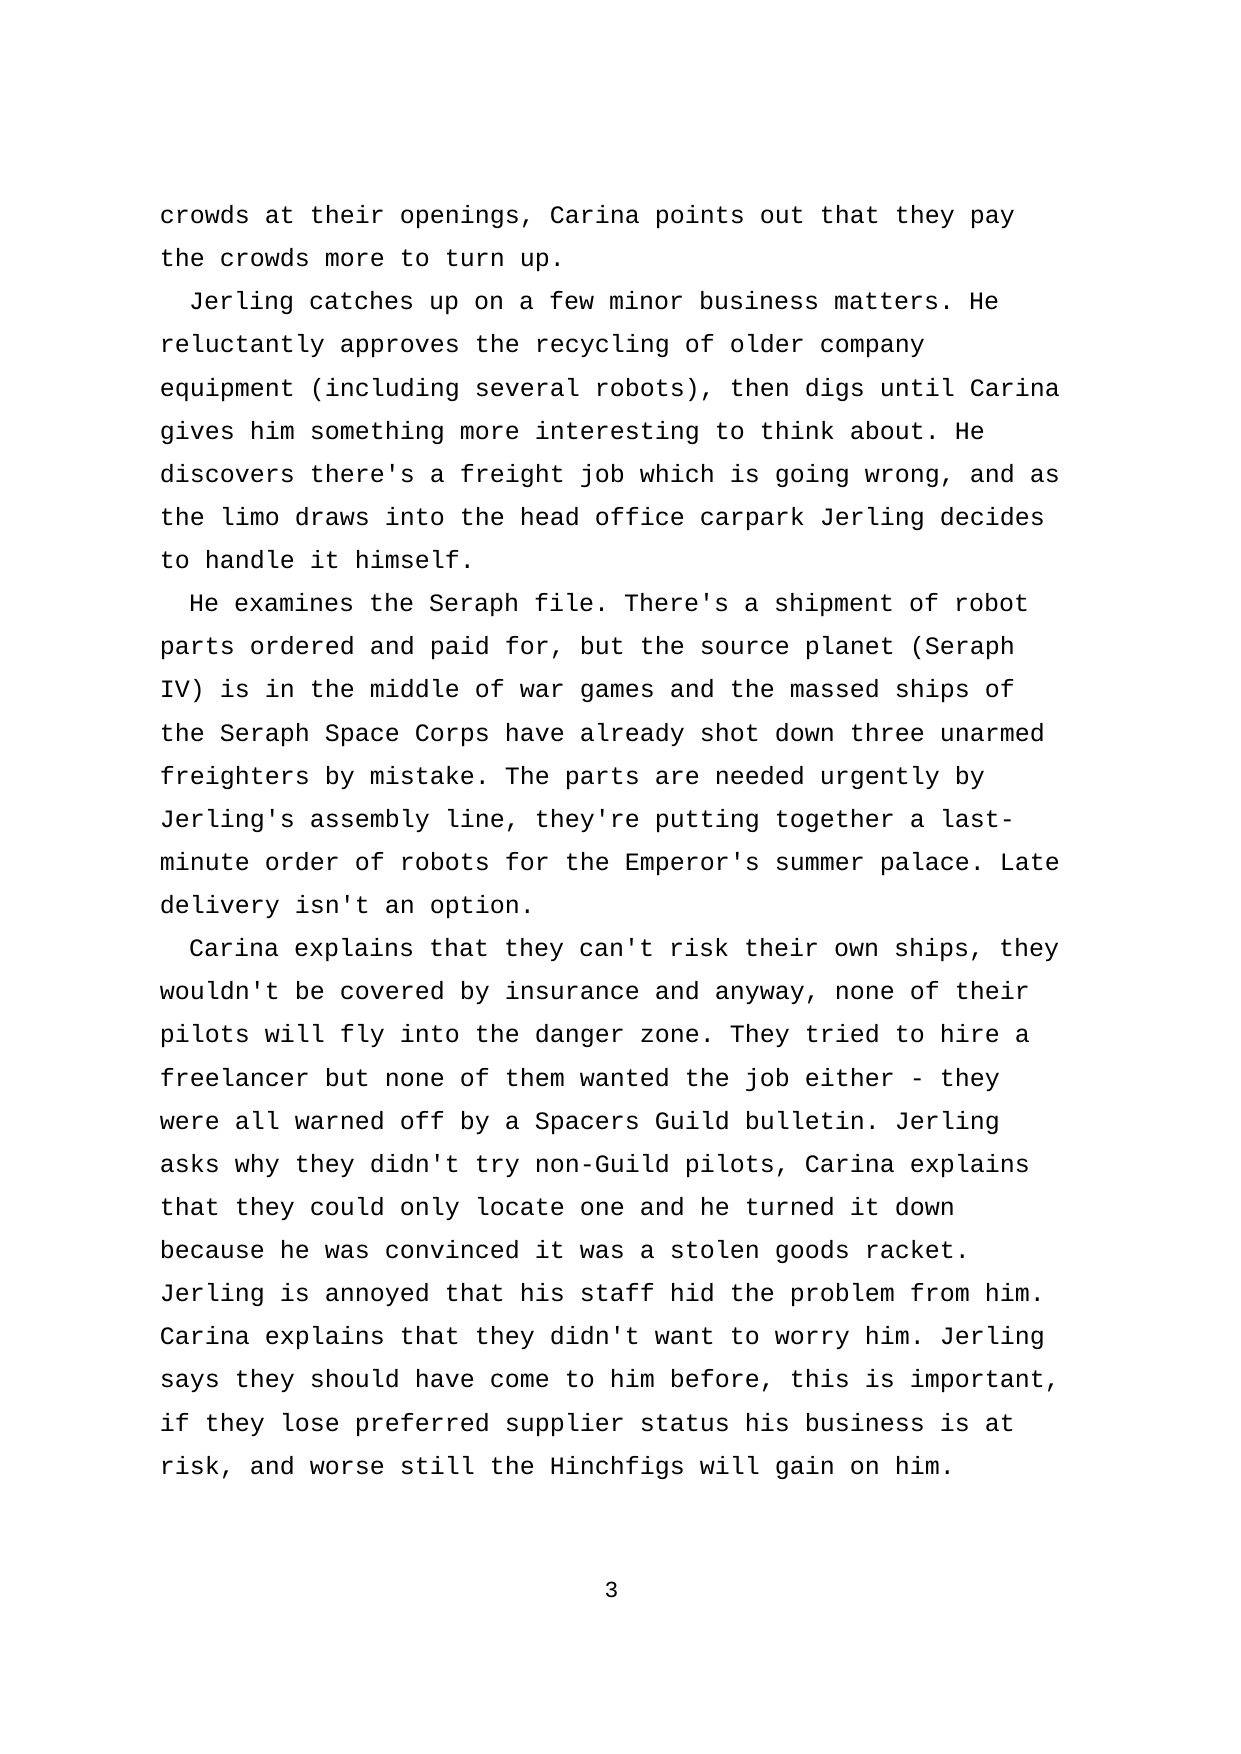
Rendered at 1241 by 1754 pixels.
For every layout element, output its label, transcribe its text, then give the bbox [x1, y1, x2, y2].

text He examines the Seraph file. There's a shipment of robot parts ordered and paid for, but the source planet (Seraph IV) is in the middle of war games and the massed ships of the Seraph Space Corps have already shot down three unarmed freighters by mistake. The parts are needed urgently by Jerling's assembly line, they're putting together a last-minute order of robots for the Emperor's summer palace. Late delivery isn't an option. [159, 577, 1063, 922]
text Carina explains that they can't risk their own ships, they wouldn't be covered by insurance and anyway, none of their pilots will fly into the danger zone. They tried to hire a freelancer but none of them wanted the job either - they were all warned off by a Spacers Guild bulletin. Jerling asks why they didn't try non-Guild pilots, Carina explains that they could only locate one and he turned it down because he was convinced it was a stolen goods racket. Jerling is annoyed that his staff hid the problem from him. Carina explains that they didn't want to worry him. Jerling says they should have come to him before, this is important, if they lose preferred supplier status his business is at risk, and worse still the Hinchfigs will gain on him. [159, 922, 1063, 1483]
text Jerling catches up on a few minor business matters. He reluctantly approves the recycling of older company equipment (including several robots), then digs until Carina gives him something more interesting to think about. He discovers there's a freight job which is going wrong, and as the limo draws into the head office carpark Jerling decides to handle it himself. [159, 275, 1063, 577]
text crowds at their openings, Carina points out that they pay the crowds more to turn up. [159, 189, 1063, 275]
